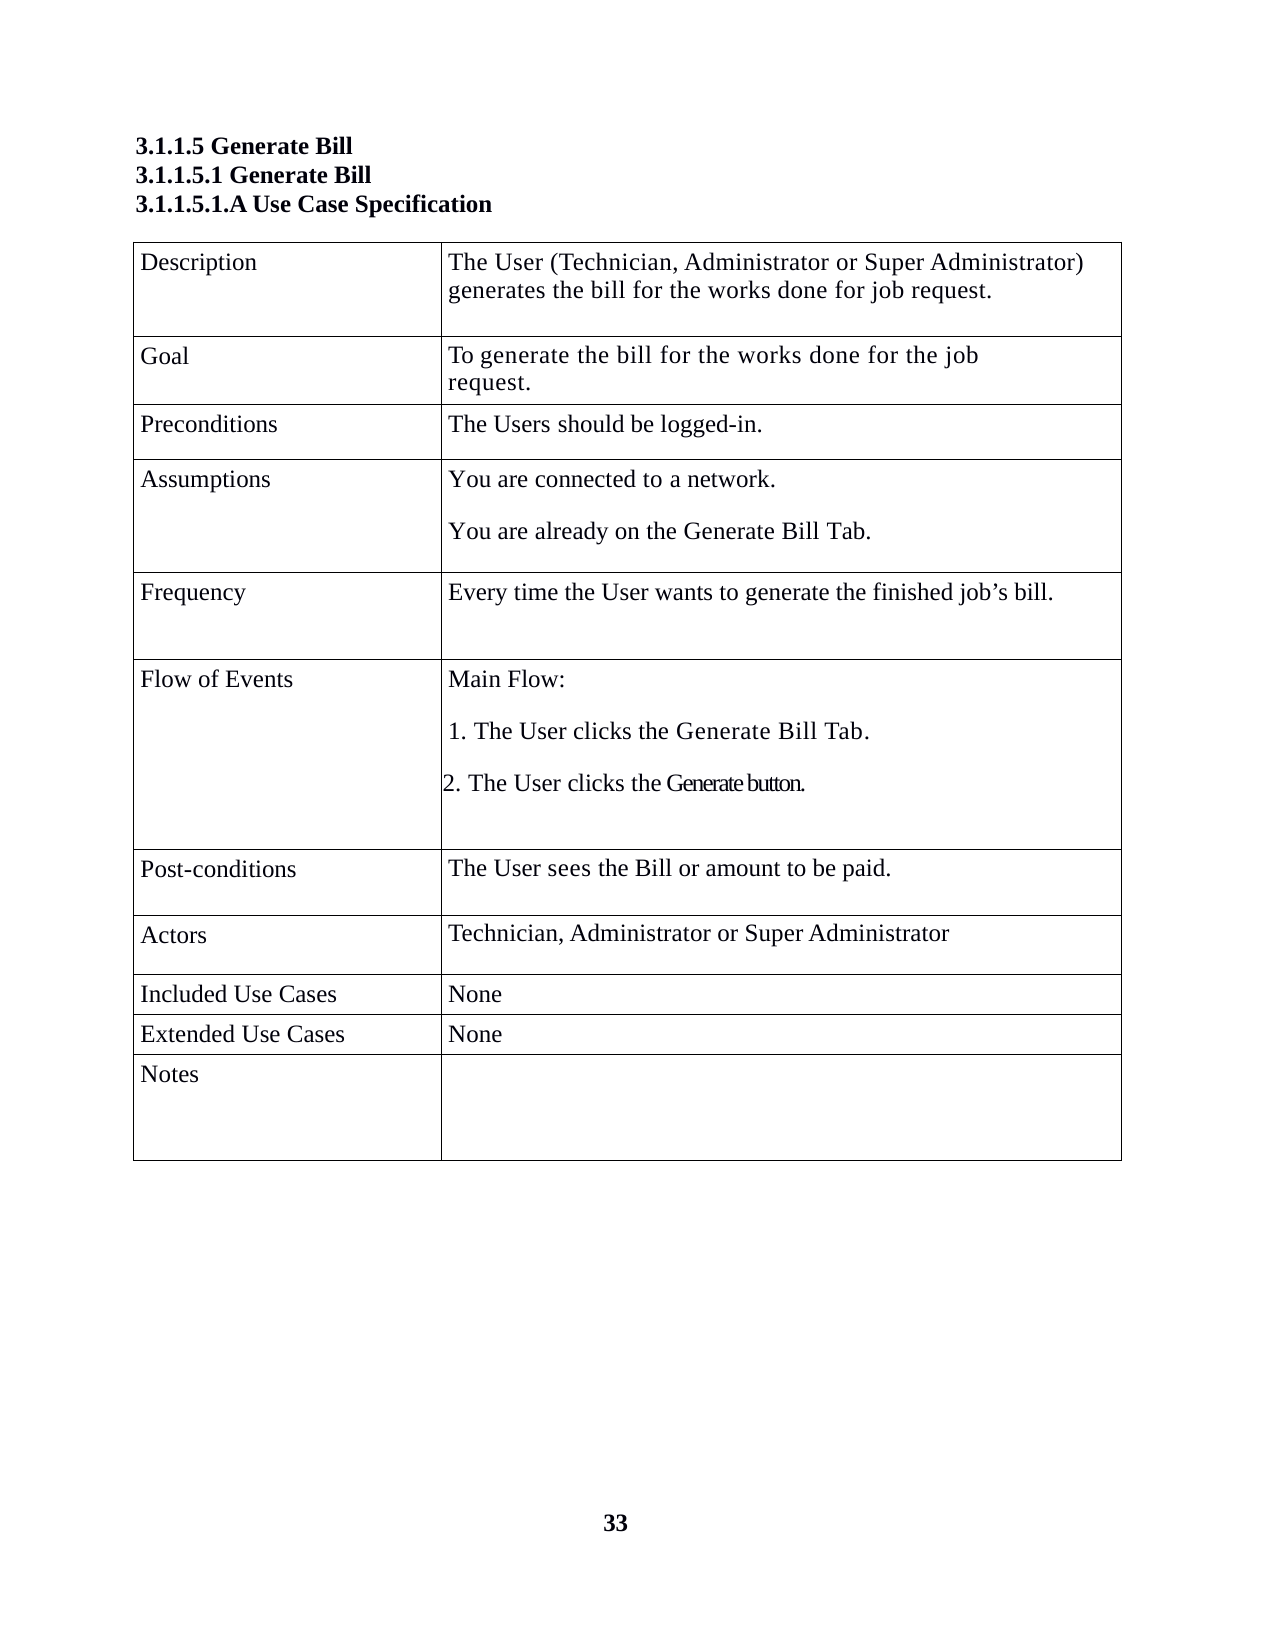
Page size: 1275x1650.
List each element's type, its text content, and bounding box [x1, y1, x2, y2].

table_cell Included Use Cases [134, 975, 441, 1014]
table_cell None [442, 1015, 1121, 1053]
table_cell Goal [134, 337, 441, 404]
table_cell Every time the User wants to generate the finished job’s bill. [442, 573, 1121, 659]
table_cell None [442, 975, 1121, 1014]
table_cell [442, 1055, 1121, 1160]
table_cell Main Flow: 1. The User clicks the Generate Bill Tab. 2. The User clicks the Generate button. [442, 660, 1121, 849]
table_cell Notes [134, 1055, 441, 1160]
text 3.1.1.5 Generate Bill [135, 131, 1096, 160]
table_header The User (Technician, Administrator or Super Administrator) generates the bill for the works done for job request. [442, 243, 1121, 336]
table_cell Flow of Events [134, 660, 441, 849]
text 3.1.1.5.1 Generate Bill [135, 160, 1096, 189]
table_cell Frequency [134, 573, 441, 659]
table_cell Extended Use Cases [134, 1015, 441, 1053]
table_cell Technician, Administrator or Super Administrator [442, 916, 1121, 974]
table_cell Assumptions [134, 460, 441, 571]
table_header Description [134, 243, 441, 336]
table_cell Actors [134, 916, 441, 974]
text 3.1.1.5.1.A Use Case Specification [135, 189, 1096, 217]
text 33 [135, 1508, 1096, 1536]
table_cell Preconditions [134, 405, 441, 459]
table_cell You are connected to a network. You are already on the Generate Bill Tab. [442, 460, 1121, 571]
table_cell The User sees the Bill or amount to be paid. [442, 850, 1121, 915]
table_cell To generate the bill for the works done for the job request. [442, 337, 1121, 404]
table_cell The Users should be logged-in. [442, 405, 1121, 459]
table_cell Post-conditions [134, 850, 441, 915]
